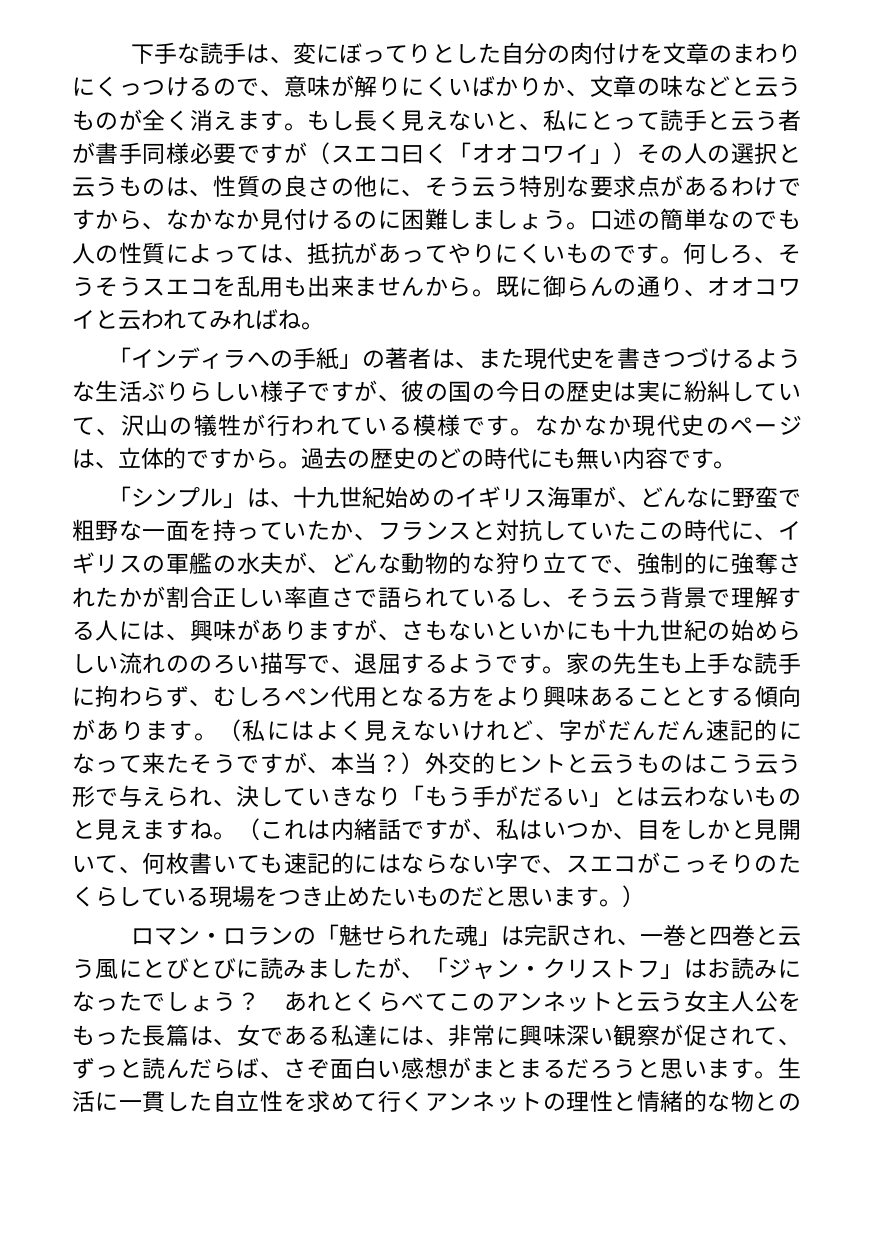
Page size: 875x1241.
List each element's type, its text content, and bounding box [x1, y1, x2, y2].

text 下手な読手は、変にぼってりとした自分の肉付けを文章のまわりにくっつけるので、意味が解りにくいばかりか、文章の味などと云うものが全く消えます。もし長く見えないと、私にとって読手と云う者が書手同様必要ですが（スエコ曰く「オオコワイ」）その人の選択と云うものは、性質の良さの他に、そう云う特別な要求点があるわけですから、なかなか見付けるのに困難しましょう。口述の簡単なのでも人の性質によっては、抵抗があってやりにくいものです。何しろ、そうそうスエコを乱用も出来ませんから。既に御らんの通り、オオコワイと云われてみればね。 [72, 36, 802, 335]
text 「シンプル」は、十九世紀始めのイギリス海軍が、どんなに野蛮で粗野な一面を持っていたか、フランスと対抗していたこの時代に、イギリスの軍艦の水夫が、どんな動物的な狩り立てで、強制的に強奪されたかが割合正しい率直さで語られているし、そう云う背景で理解する人には、興味がありますが、さもないといかにも十九世紀の始めらしい流れののろい描写で、退屈するようです。家の先生も上手な読手に拘わらず、むしろペン代用となる方をより興味あることとする傾向があります。（私にはよく見えないけれど、字がだんだん速記的になって来たそうですが、本当？）外交的ヒントと云うものはこう云う形で与えられ、決していきなり「もう手がだるい」とは云わないものと見えますね。（これは内緒話ですが、私はいつか、目をしかと見開いて、何枚書いても速記的にはならない字で、スエコがこっそりのたくらしている現場をつき止めたいものだと思います。） [72, 480, 802, 912]
text 「インディラへの手紙」の著者は、また現代史を書きつづけるような生活ぶりらしい様子ですが、彼の国の今日の歴史は実に紛糾していて、沢山の犠牲が行われている模様です。なかなか現代史のページは、立体的ですから。過去の歴史のどの時代にも無い内容です。 [72, 341, 802, 474]
text ロマン・ロランの「魅せられた魂」は完訳され、一巻と四巻と云う風にとびとびに読みましたが、「ジャン・クリストフ」はお読みになったでしょう？ あれとくらべてこのアンネットと云う女主人公をもった長篇は、女である私達には、非常に興味深い観察が促されて、ずっと読んだらば、さぞ面白い感想がまとまるだろうと思います。生活に一貫した自立性を求めて行くアンネットの理性と情緒的な物との [72, 918, 802, 1117]
